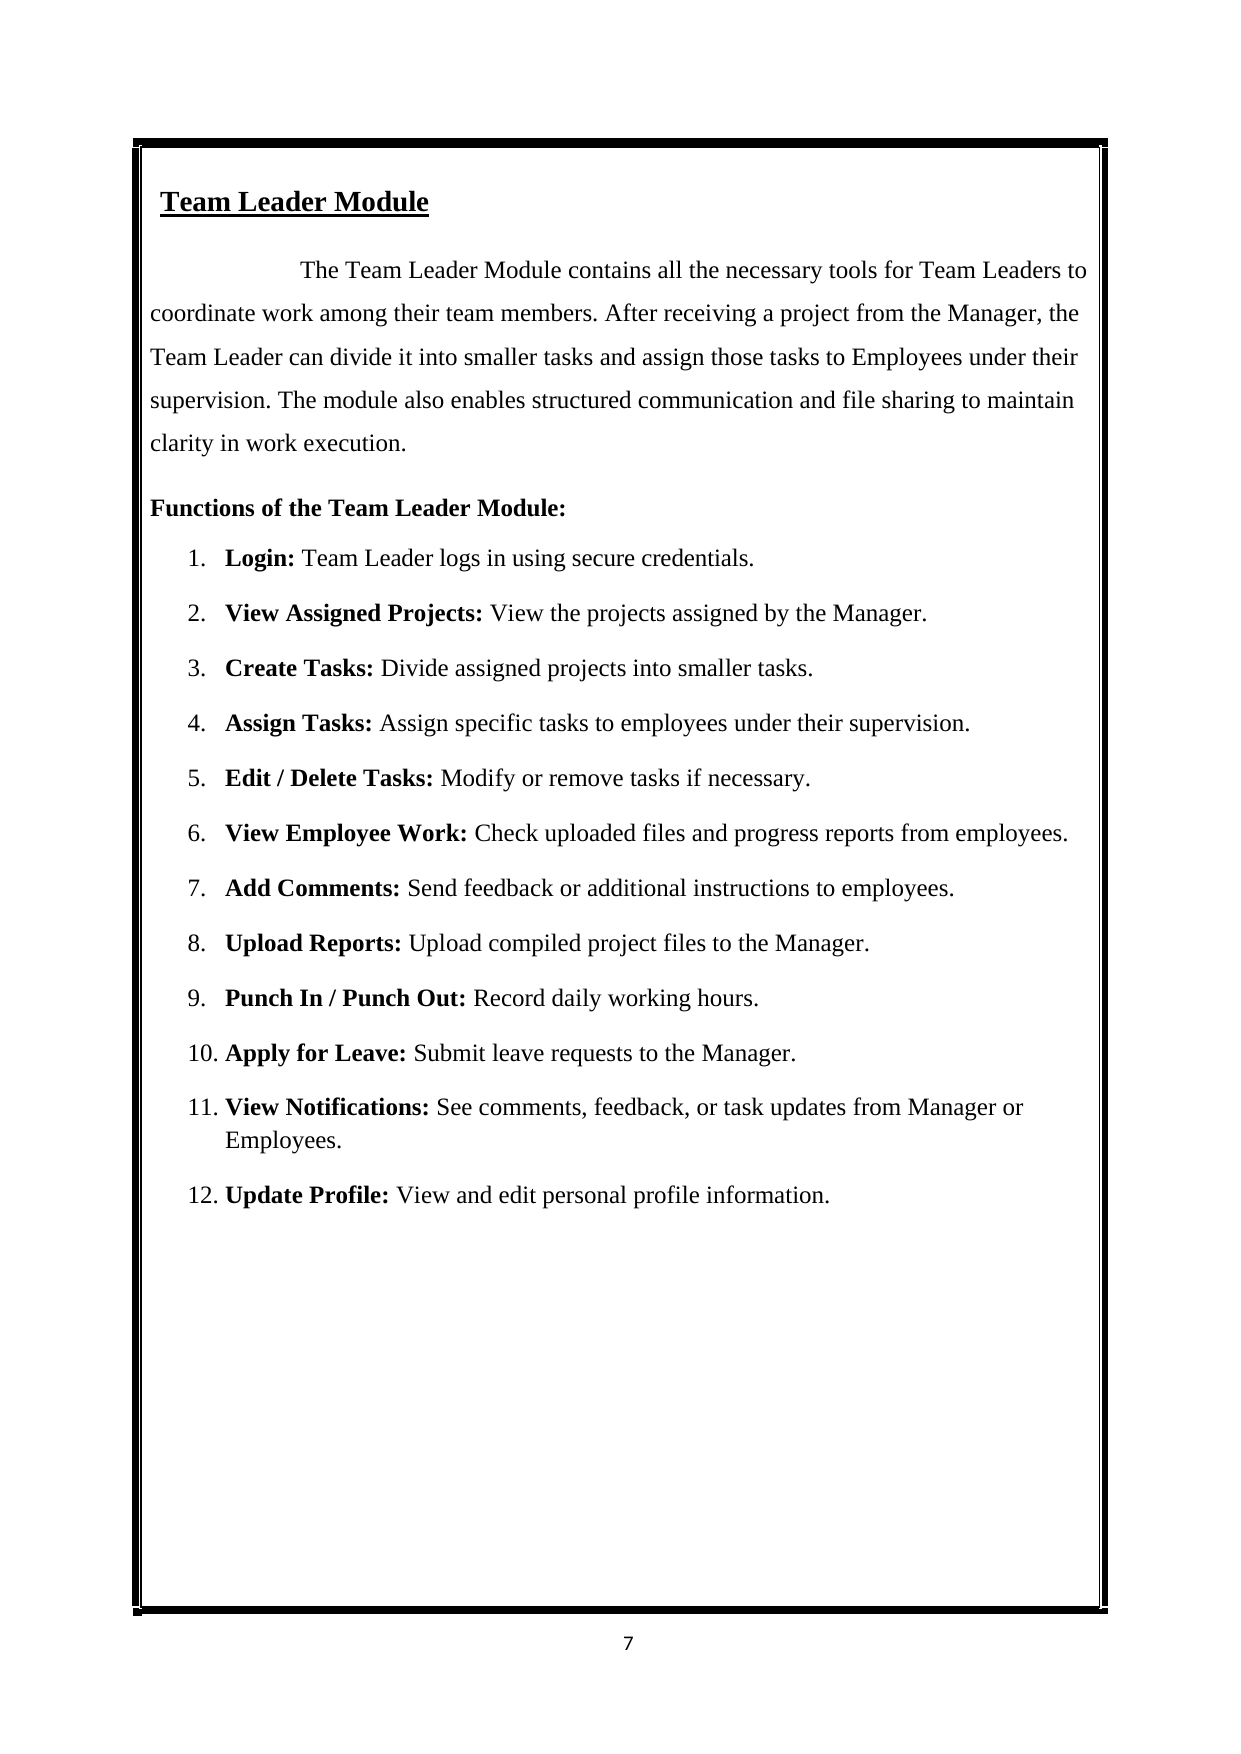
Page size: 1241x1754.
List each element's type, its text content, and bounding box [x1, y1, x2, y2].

list Punch In / Punch Out: Record daily working hours. [187, 983, 1123, 1011]
list Upload Reports: Upload compiled project files to the Manager. [187, 928, 1123, 957]
list Login: Team Leader logs in using secure credentials. [187, 543, 1123, 572]
list Update Profile: View and edit personal profile information.­ [187, 1180, 1123, 1209]
list Create Tasks: Divide assigned projects into smaller tasks. [187, 653, 1123, 682]
text The Team Leader Module contains all the necessary tools for Team Leaders to coordinate work among their team members. After receiving a project from the Manager, the Team Leader can divide it into smaller tasks and assign those tasks to Employees under their supervision. The module also enables structured communication and file sharing to maintain clarity in work execution. [150, 255, 1090, 457]
list Apply for Leave: Submit leave requests to the Manager. [187, 1038, 1123, 1066]
list View Employee Work: Check uploaded files and progress reports from employees. [187, 818, 1123, 847]
list Edit / Delete Tasks: Modify or remove tasks if necessary. [187, 763, 1123, 792]
list View Notifications: See comments, feedback, or task updates from Manager or Employees. [187, 1092, 1123, 1154]
list Add Comments: Send feedback or additional instructions to employees. [187, 873, 1123, 902]
list View Assigned Projects: View the projects assigned by the Manager. [187, 598, 1123, 627]
list Assign Tasks: Assign specific tasks to employees under their supervision. [187, 708, 1123, 737]
subtitle Team Leader Module [117, 184, 1123, 218]
subtitle Functions of the Team Leader Module: [150, 493, 1123, 522]
